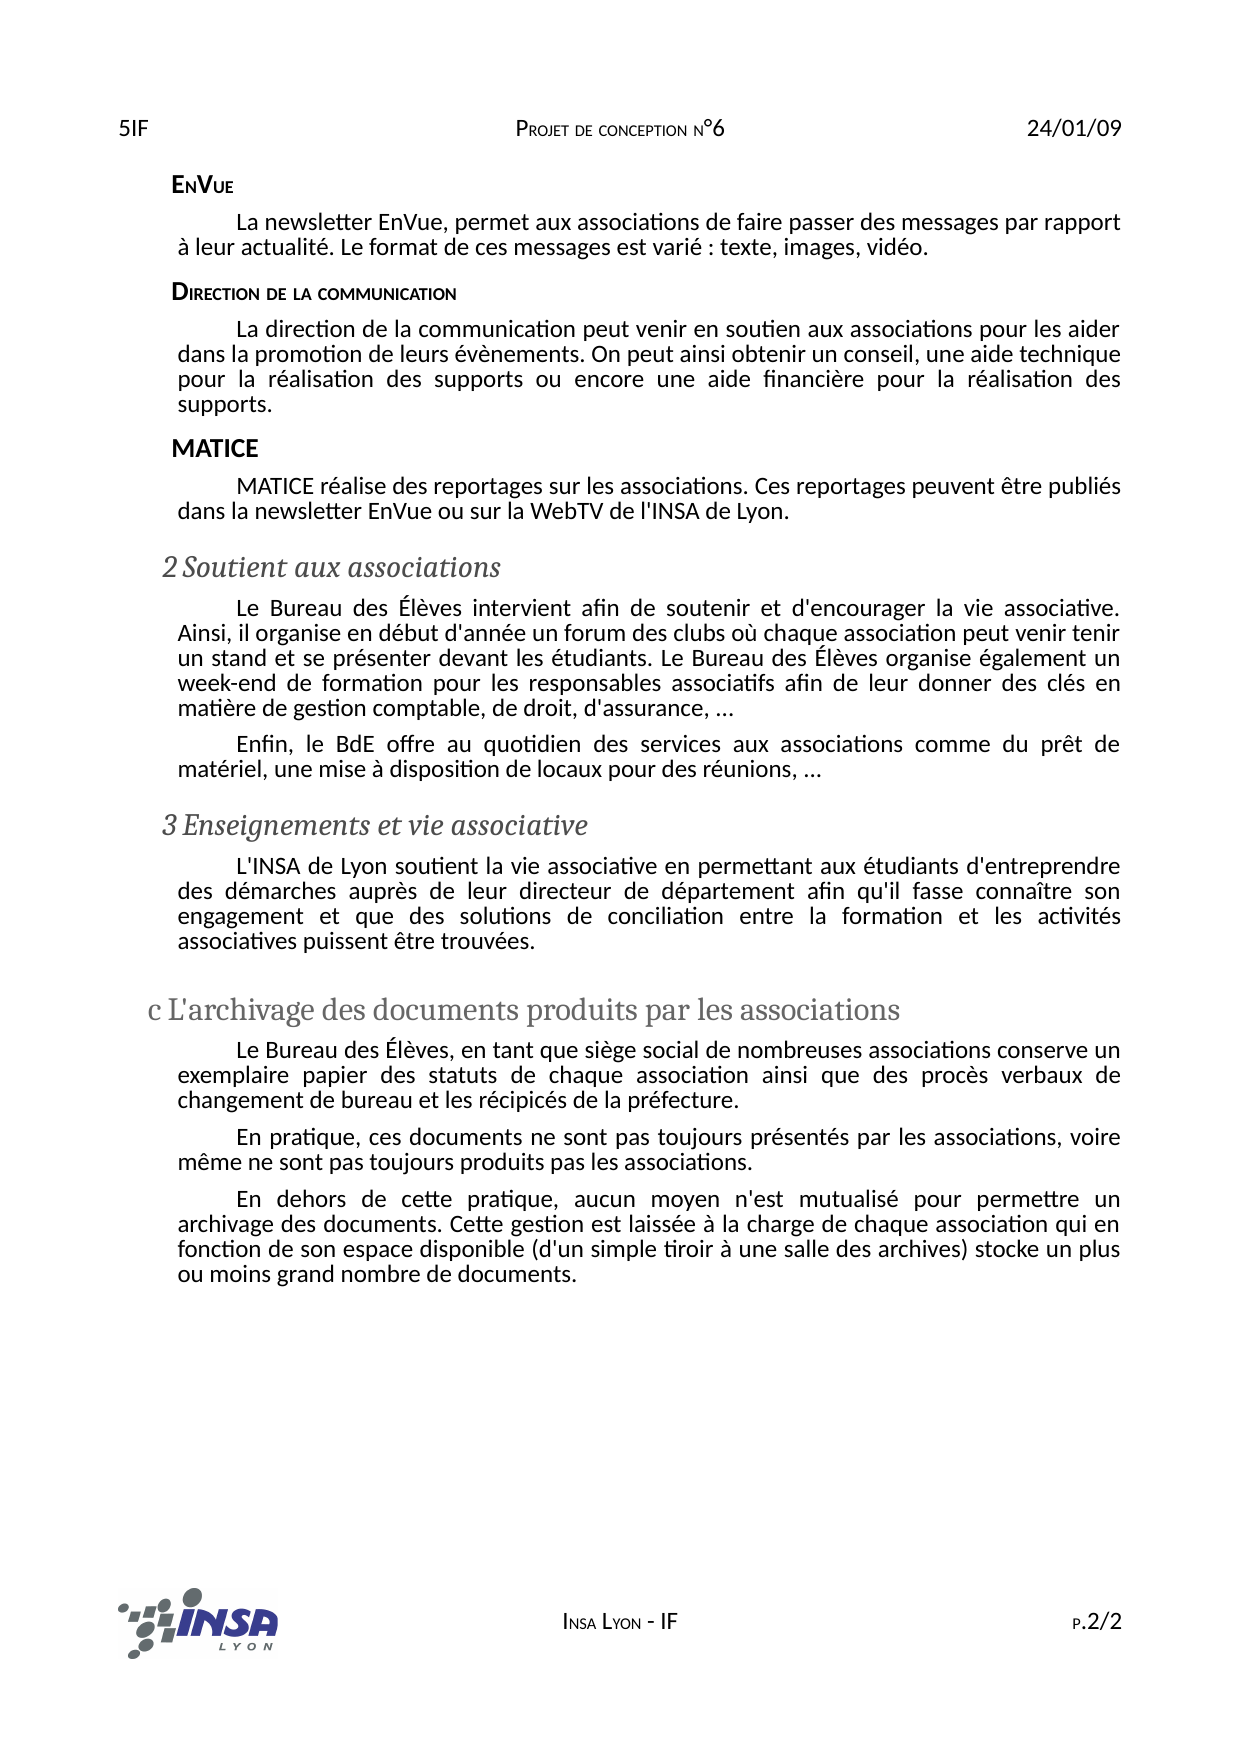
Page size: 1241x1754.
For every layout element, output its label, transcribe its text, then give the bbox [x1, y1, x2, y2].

subtitle Soutient aux associations [118, 549, 1122, 585]
subtitle Enseignements et vie associative [118, 808, 1122, 843]
text En pratique, ces documents ne sont pas toujours présentés par les associations, voire même ne sont pas toujours produits pas les associations. [177, 1127, 1122, 1177]
text La newsletter EnVue, permet aux associations de faire passer des messages par rapport à leur actualité. Le format de ces messages est varié : texte, images, vidéo. [177, 212, 1122, 262]
subtitle MATICE [118, 437, 1122, 464]
text MATICE réalise des reportages sur les associations. Ces reportages peuvent être publiés dans la newsletter EnVue ou sur la WebTV de l'INSA de Lyon. [177, 476, 1122, 526]
subtitle Direction de la communication [118, 279, 1122, 307]
subtitle EnVue [118, 173, 1122, 200]
text L'INSA de Lyon soutient la vie associative en permettant aux étudiants d'entreprendre des démarches auprès de leur directeur de département afin qu'il fasse connaître son engagement et que des solutions de conciliation entre la formation et les activités associatives puissent être trouvées. [177, 855, 1122, 955]
text En dehors de cette pratique, aucun moyen n'est mutualisé pour permettre un archivage des documents. Cette gestion est laissée à la charge de chaque association qui en fonction de son espace disponible (d'un simple tiroir à une salle des archives) stocke un plus ou moins grand nombre de documents. [177, 1188, 1122, 1288]
text Le Bureau des Élèves, en tant que siège social de nombreuses associations conserve un exemplaire papier des statuts de chaque association ainsi que des procès verbaux de changement de bureau et les récipicés de la préfecture. [177, 1040, 1122, 1115]
subtitle L'archivage des documents produits par les associations [118, 991, 1122, 1028]
text La direction de la communication peut venir en soutien aux associations pour les aider dans la promotion de leurs évènements. On peut ainsi obtenir un conseil, une aide technique pour la réalisation des supports ou encore une aide financière pour la réalisation des supports. [177, 319, 1122, 419]
text Enfin, le BdE offre au quotidien des services aux associations comme du prêt de matériel, une mise à disposition de locaux pour des réunions, ... [177, 734, 1122, 784]
picture [118, 1588, 278, 1659]
text Le Bureau des Élèves intervient afin de soutenir et d'encourager la vie associative. Ainsi, il organise en début d'année un forum des clubs où chaque association peut venir tenir un stand et se présenter devant les étudiants. Le Bureau des Élèves organise également un week-end de formation pour les responsables associatifs afin de leur donner des clés en matière de gestion comptable, de droit, d'assurance, ... [177, 597, 1122, 722]
